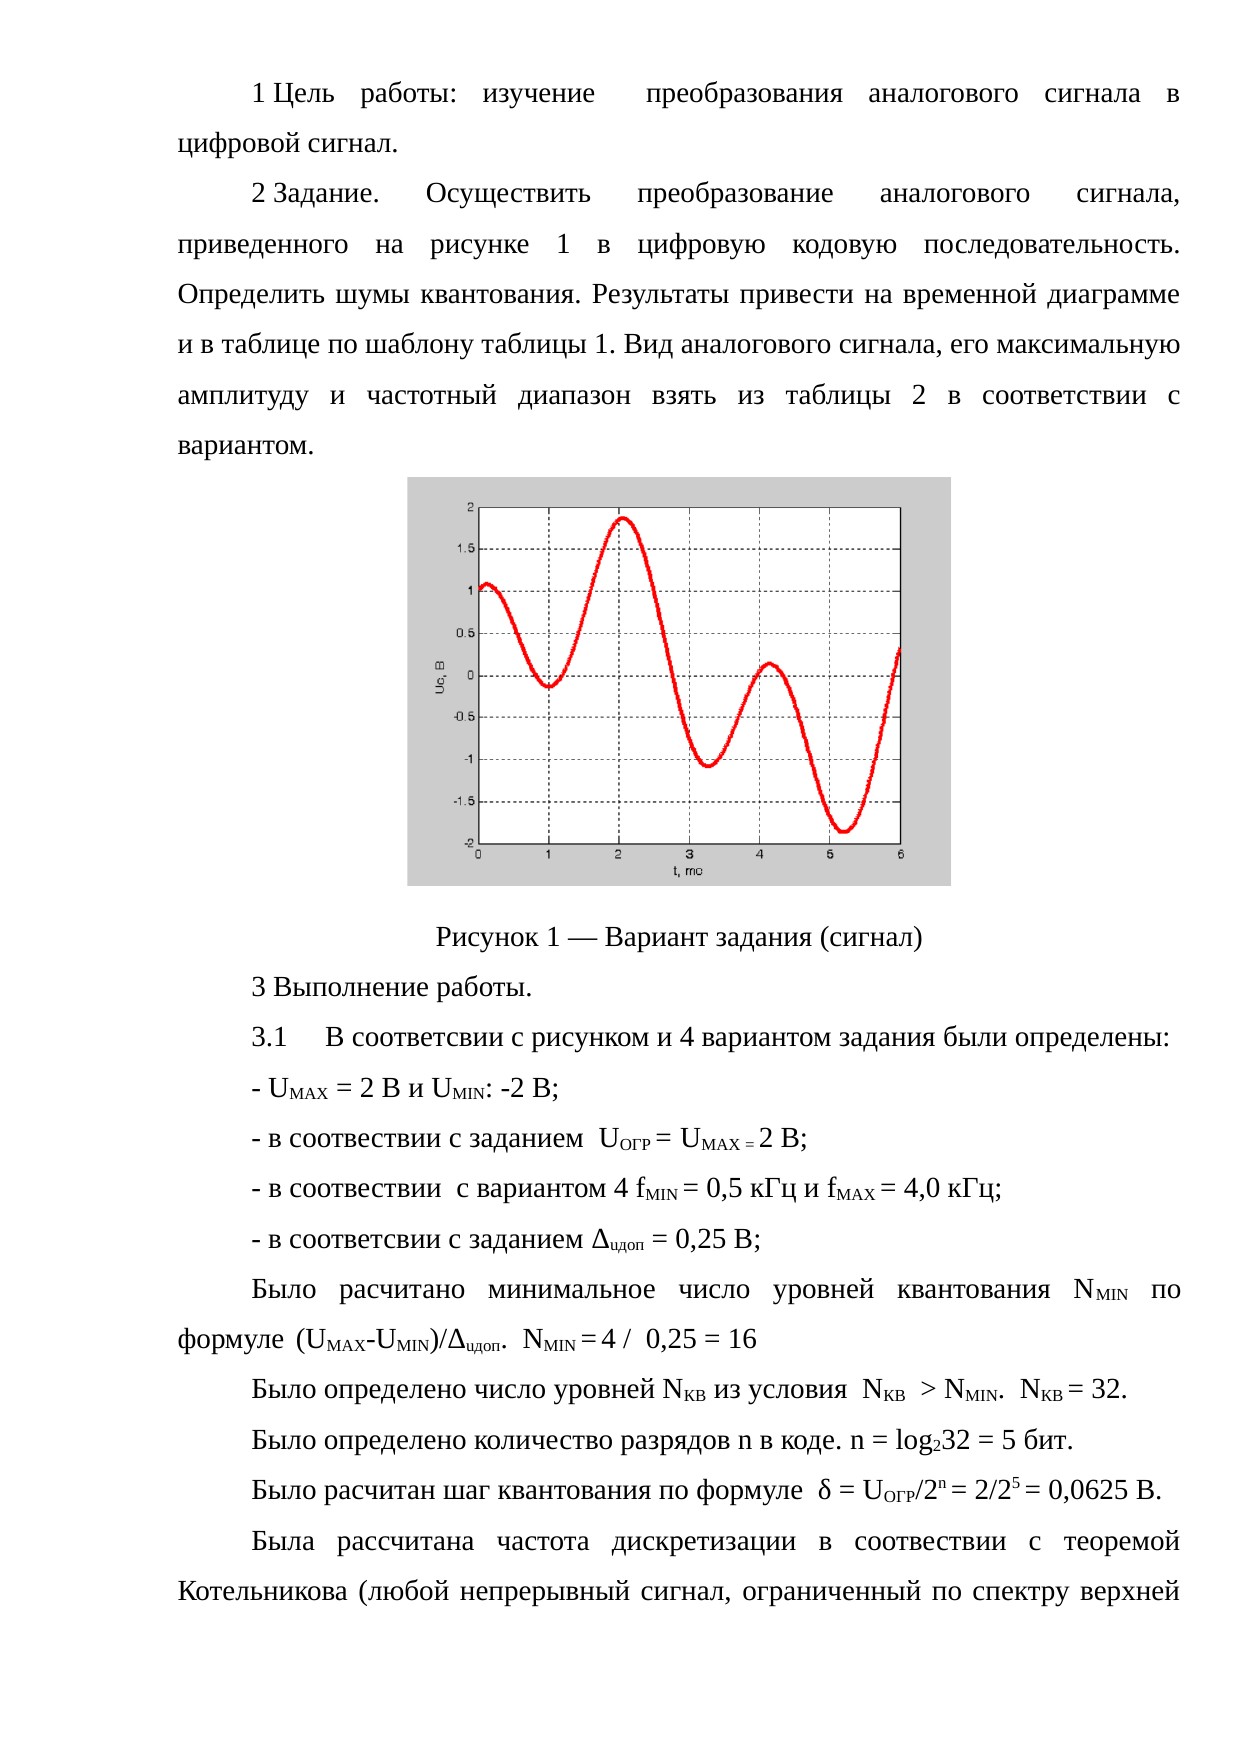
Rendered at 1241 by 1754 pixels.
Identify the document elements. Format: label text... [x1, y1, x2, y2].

text Было определено количество разрядов n в коде. n = log232 = 5 бит. [177, 1422, 1181, 1456]
text - в соотвествии с заданием UОГР = UMAX = 2 В; [177, 1120, 1181, 1154]
text Было определено число уровней NКВ из условия NКВ > NМIN. NКВ = 32. [177, 1372, 1181, 1405]
text Было расчитан шаг квантования по формуле δ = UОГР/2n = 2/25 = 0,0625 В. [177, 1472, 1181, 1506]
text - в соотвествии c вариантом 4 fMIN = 0,5 кГц и fMAX = 4,0 кГц; [177, 1170, 1181, 1204]
picture [407, 477, 952, 886]
text - в соответсвии с заданием Δuдоп = 0,25 В; [177, 1221, 1181, 1254]
text Была рассчитана частота дискретизации в соотвествии с теоремой Котельникова (любой непрерывный сигнал, ограниченный по спектру верхней [177, 1523, 1181, 1606]
text Было расчитано минимальное число уровней квантования NМIN по формуле (UМАХ-UМIN)/Δuдоп. NМIN = 4 / 0,25 = 16 [177, 1271, 1181, 1355]
list В соответсвии с рисунком и 4 вариантом задания были определены: [177, 1019, 1181, 1053]
text Рисунок 1 — Вариант задания (сигнал) [177, 477, 1181, 952]
list Цель работы: изучение преобразования аналогового сигнала в цифровой сигнал. [177, 75, 1181, 159]
text - UMAX = 2 В и UМIN: -2 В; [177, 1070, 1181, 1103]
list Выполнение работы. [177, 969, 1181, 1003]
list Задание. Осуществить преобразование аналогового сигнала, приведенного на рисунке 1 в цифровую кодовую последовательность. Определить шумы квантования. Результаты привести на временной диаграмме и в таблице по шаблону таблицы 1. Вид аналогового сигнала, его максимальную амплитуду и частотный диапазон взять из таблицы 2 в соответствии с вариантом. [177, 176, 1181, 461]
